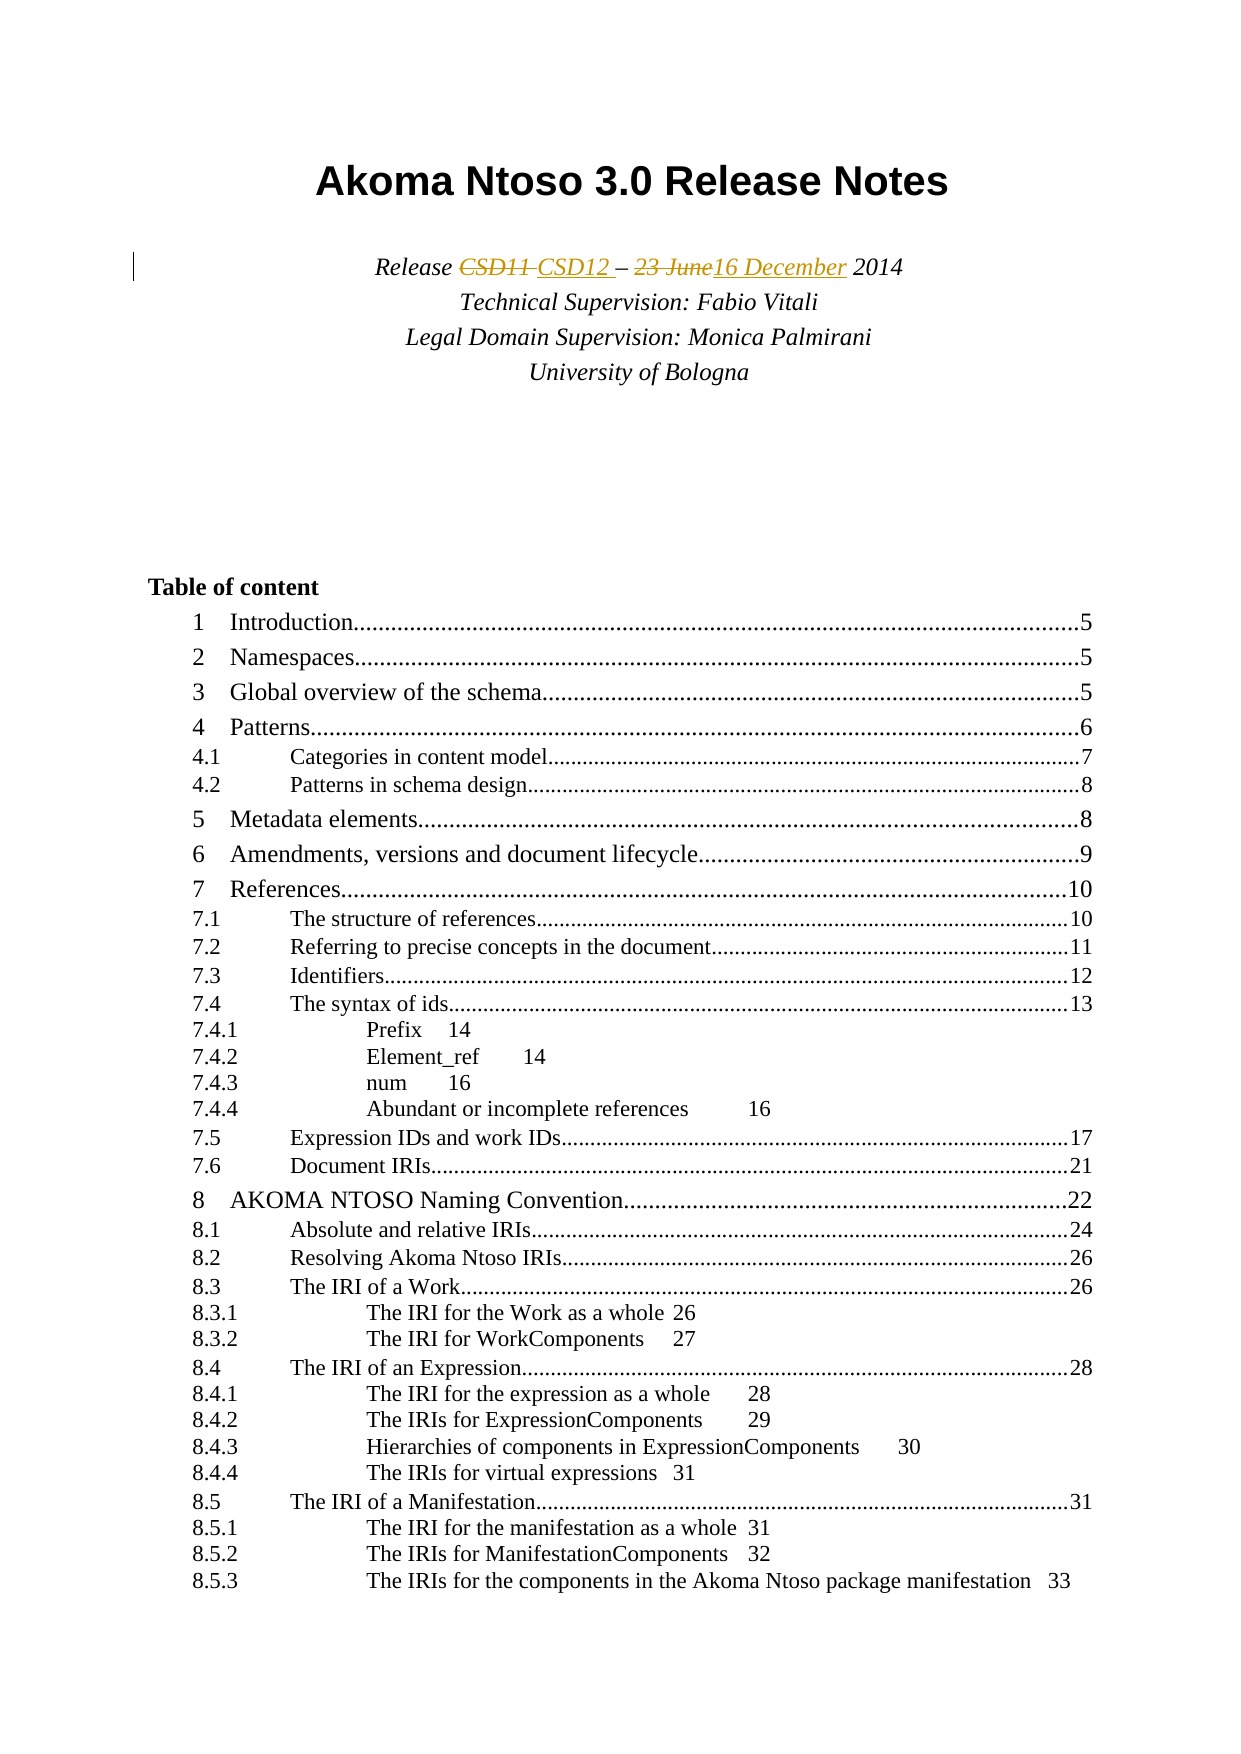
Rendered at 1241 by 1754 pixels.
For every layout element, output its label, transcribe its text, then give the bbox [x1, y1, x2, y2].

text 1 Introduction 5 [192, 607, 1092, 636]
text University of Bologna [148, 357, 1092, 386]
text 4.1 Categories in content model 7 [192, 743, 1092, 769]
text 8.1 Absolute and relative IRIs 24 [192, 1216, 1092, 1242]
text 8.4.4 The IRIs for virtual expressions 31 [192, 1459, 1092, 1486]
text 7.4.1 Prefix 14 [192, 1016, 1092, 1043]
text 7.6 Document IRIs 21 [192, 1152, 1092, 1179]
text 7 References 10 [192, 874, 1092, 903]
text Technical Supervision: Fabio Vitali [148, 287, 1092, 316]
text 7.4.2 Element_ref 14 [192, 1043, 1092, 1069]
text 8.4.3 Hierarchies of components in ExpressionComponents 30 [192, 1433, 1092, 1459]
text 8.5.2 The IRIs for ManifestationComponents 32 [192, 1540, 1092, 1567]
text 8.5 The IRI of a Manifestation 31 [192, 1488, 1092, 1514]
text 8.5.1 The IRI for the manifestation as a whole 31 [192, 1514, 1092, 1540]
text 8.3 The IRI of a Work 26 [192, 1273, 1092, 1299]
text 8.2 Resolving Akoma Ntoso IRIs 26 [192, 1244, 1092, 1271]
text 7.4.3 num 16 [192, 1069, 1092, 1096]
text 8.4 The IRI of an Expression 28 [192, 1354, 1092, 1380]
text 7.4.4 Abundant or incomplete references 16 [192, 1096, 1092, 1122]
text 6 Amendments, versions and document lifecycle 9 [192, 839, 1092, 868]
text 7.3 Identifiers 12 [192, 962, 1092, 988]
text 8.4.2 The IRIs for ExpressionComponents 29 [192, 1407, 1092, 1433]
text 4.2 Patterns in schema design 8 [192, 771, 1092, 798]
text 5 Metadata elements 8 [192, 804, 1092, 833]
text 8.3.2 The IRI for WorkComponents 27 [192, 1325, 1092, 1352]
title Akoma Ntoso 3.0 Release Notes [148, 156, 1092, 204]
text 7.1 The structure of references 10 [192, 905, 1092, 931]
text 7.5 Expression IDs and work IDs 17 [192, 1124, 1092, 1150]
text 8 AKOMA NTOSO Naming Convention 22 [192, 1185, 1092, 1214]
text 3 Global overview of the schema 5 [192, 677, 1092, 706]
text Legal Domain Supervision: Monica Palmirani [148, 322, 1092, 351]
text 4 Patterns 6 [192, 712, 1092, 741]
text Release CSD12 – 16 December 2014 [148, 252, 1092, 281]
text 8.4.1 The IRI for the expression as a whole 28 [192, 1380, 1092, 1407]
text 7.4 The syntax of ids 13 [192, 990, 1092, 1016]
subtitle Table of content [148, 572, 1092, 601]
text 8.3.1 The IRI for the Work as a whole 26 [192, 1299, 1092, 1325]
text 8.5.3 The IRIs for the components in the Akoma Ntoso package manifestation 33 [192, 1567, 1092, 1593]
text 2 Namespaces 5 [192, 642, 1092, 671]
text 7.2 Referring to precise concepts in the document 11 [192, 933, 1092, 959]
